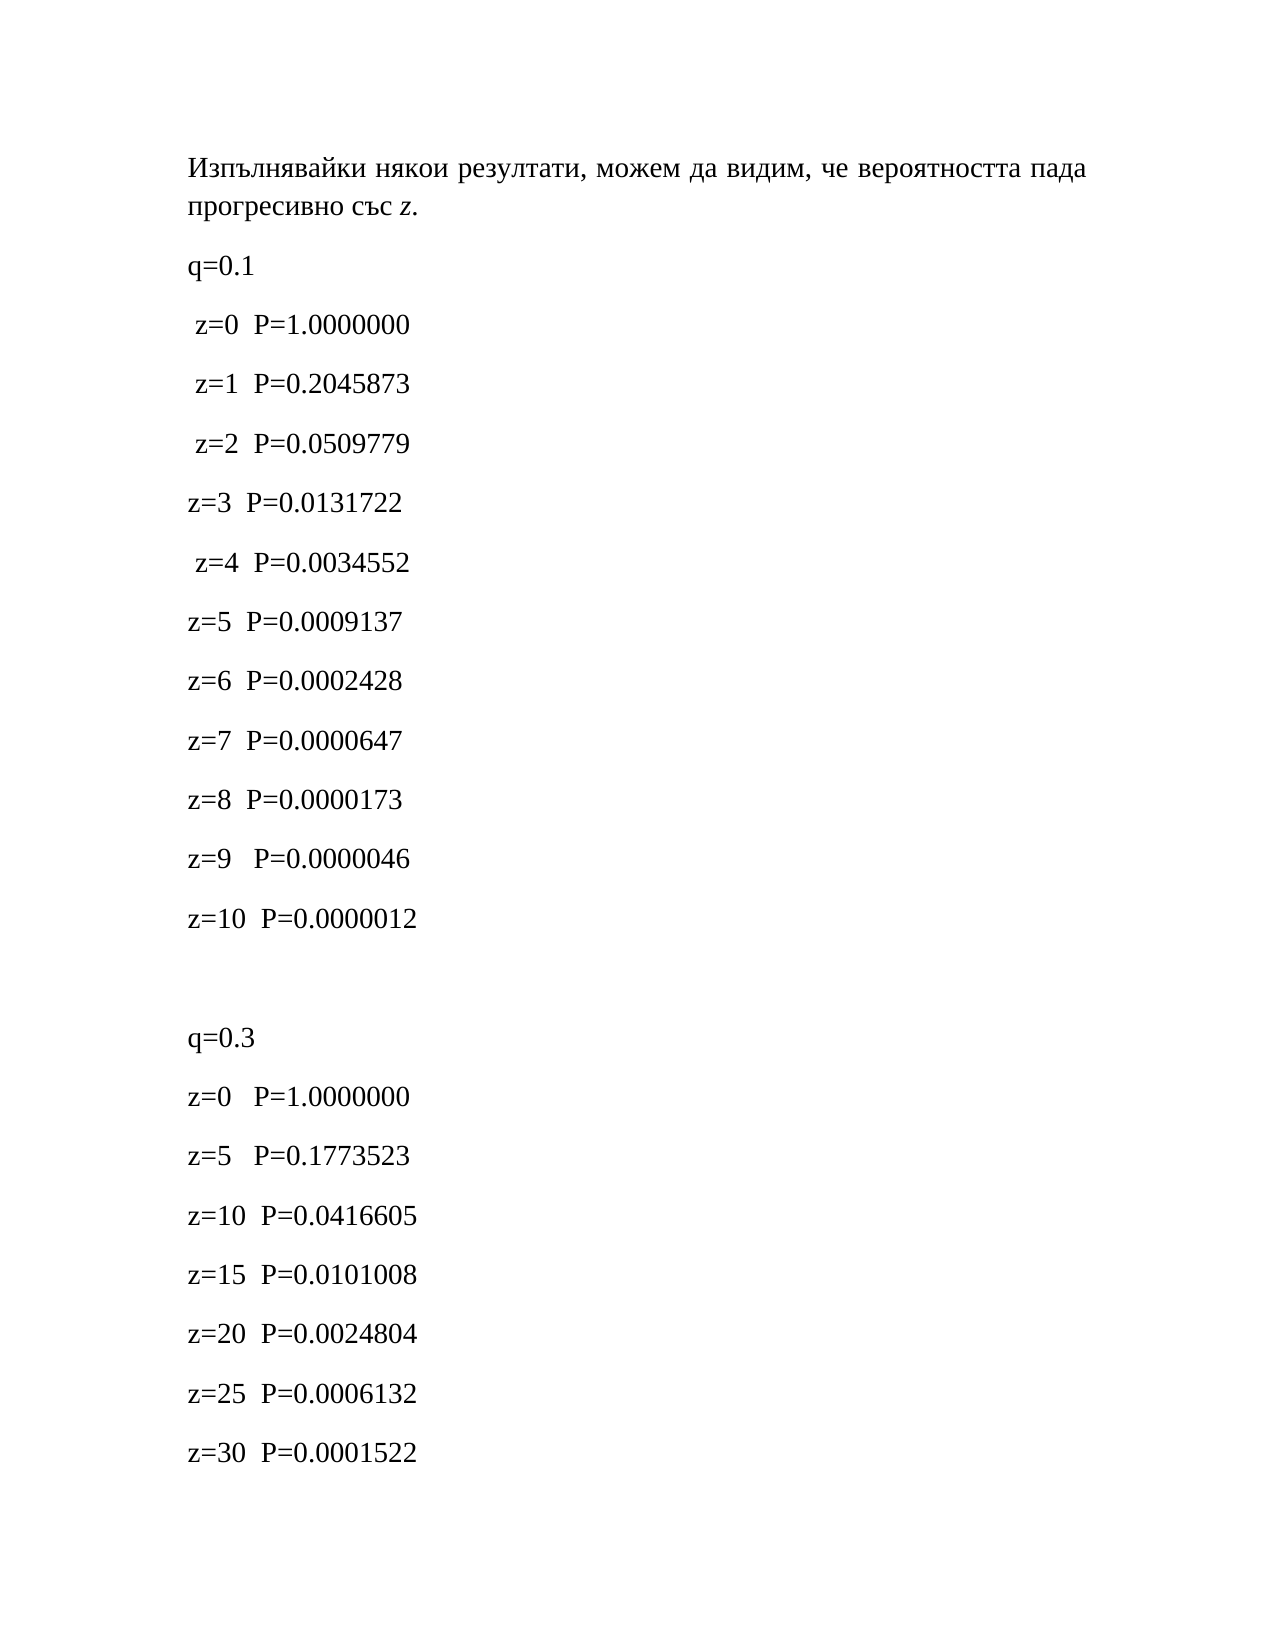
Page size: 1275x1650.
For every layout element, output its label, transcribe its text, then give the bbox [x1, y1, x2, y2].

text z=4 P=0.0034552 [187, 545, 1087, 578]
text z=0 P=1.0000000 [187, 307, 1087, 341]
text z=7 P=0.0000647 [187, 723, 1087, 756]
text Изпълнявайки някои резултати, можем да видим, че вероятността пада прогресивно със z. [187, 150, 1087, 222]
text z=2 P=0.0509779 [187, 426, 1087, 459]
text z=9 P=0.0000046 [187, 842, 1087, 875]
text z=6 P=0.0002428 [187, 663, 1087, 697]
text z=10 P=0.0416605 [187, 1198, 1087, 1231]
text q=0.3 [187, 1020, 1087, 1053]
text z=0 P=1.0000000 [187, 1079, 1087, 1113]
text z=10 P=0.0000012 [187, 901, 1087, 934]
text z=20 P=0.0024804 [187, 1317, 1087, 1350]
text z=30 P=0.0001522 [187, 1435, 1087, 1469]
text z=15 P=0.0101008 [187, 1257, 1087, 1291]
text z=25 P=0.0006132 [187, 1376, 1087, 1409]
text z=3 P=0.0131722 [187, 485, 1087, 519]
text z=5 P=0.0009137 [187, 604, 1087, 638]
text z=5 P=0.1773523 [187, 1138, 1087, 1172]
text z=8 P=0.0000173 [187, 782, 1087, 816]
text z=1 P=0.2045873 [187, 367, 1087, 400]
text q=0.1 [187, 248, 1087, 281]
